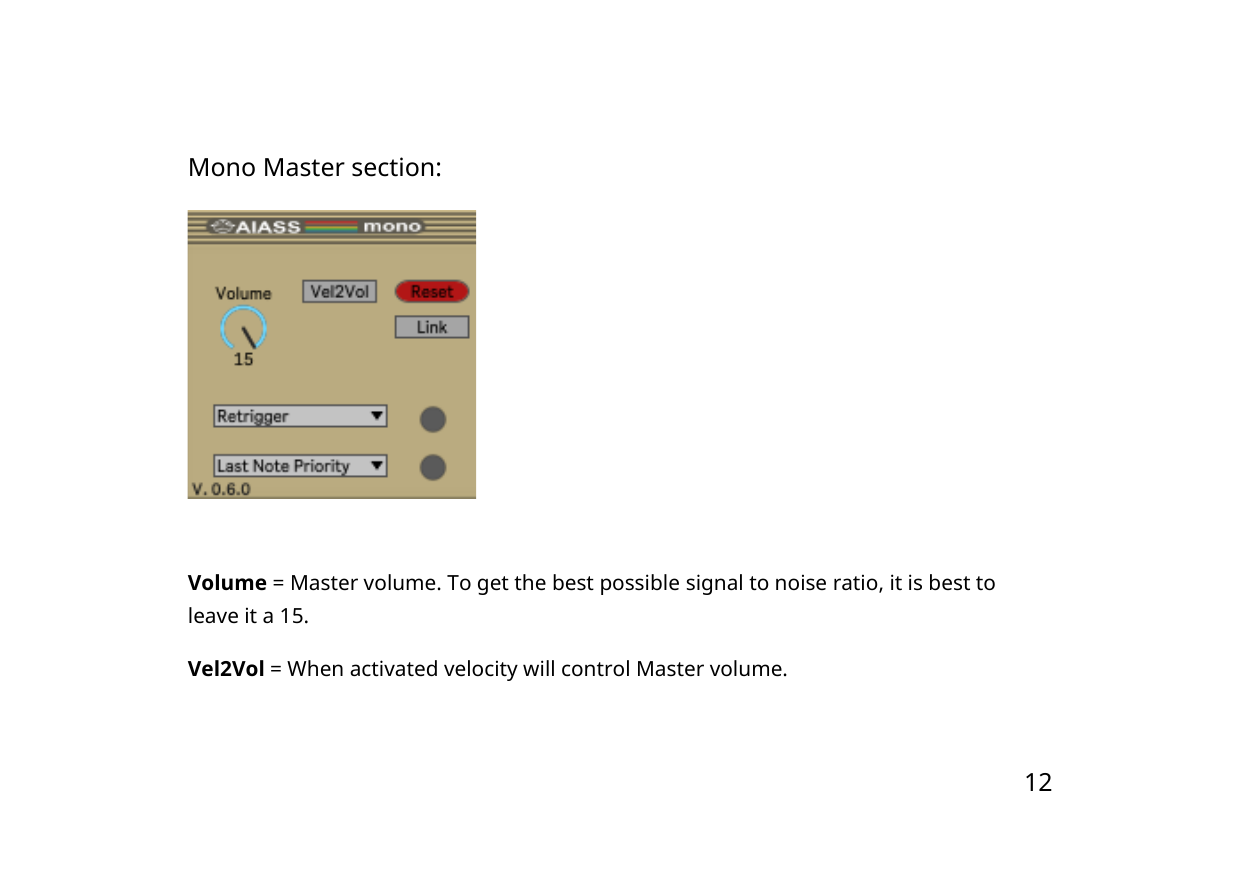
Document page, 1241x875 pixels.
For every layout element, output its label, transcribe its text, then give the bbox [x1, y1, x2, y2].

text Volume = Master volume. To get the best possible signal to noise ratio, it is best to leave it a 15. [188, 568, 1052, 629]
text Mono Master section: [188, 150, 1052, 184]
picture [187, 210, 477, 499]
text Vel2Vol = When activated velocity will control Master volume. [188, 654, 1052, 683]
